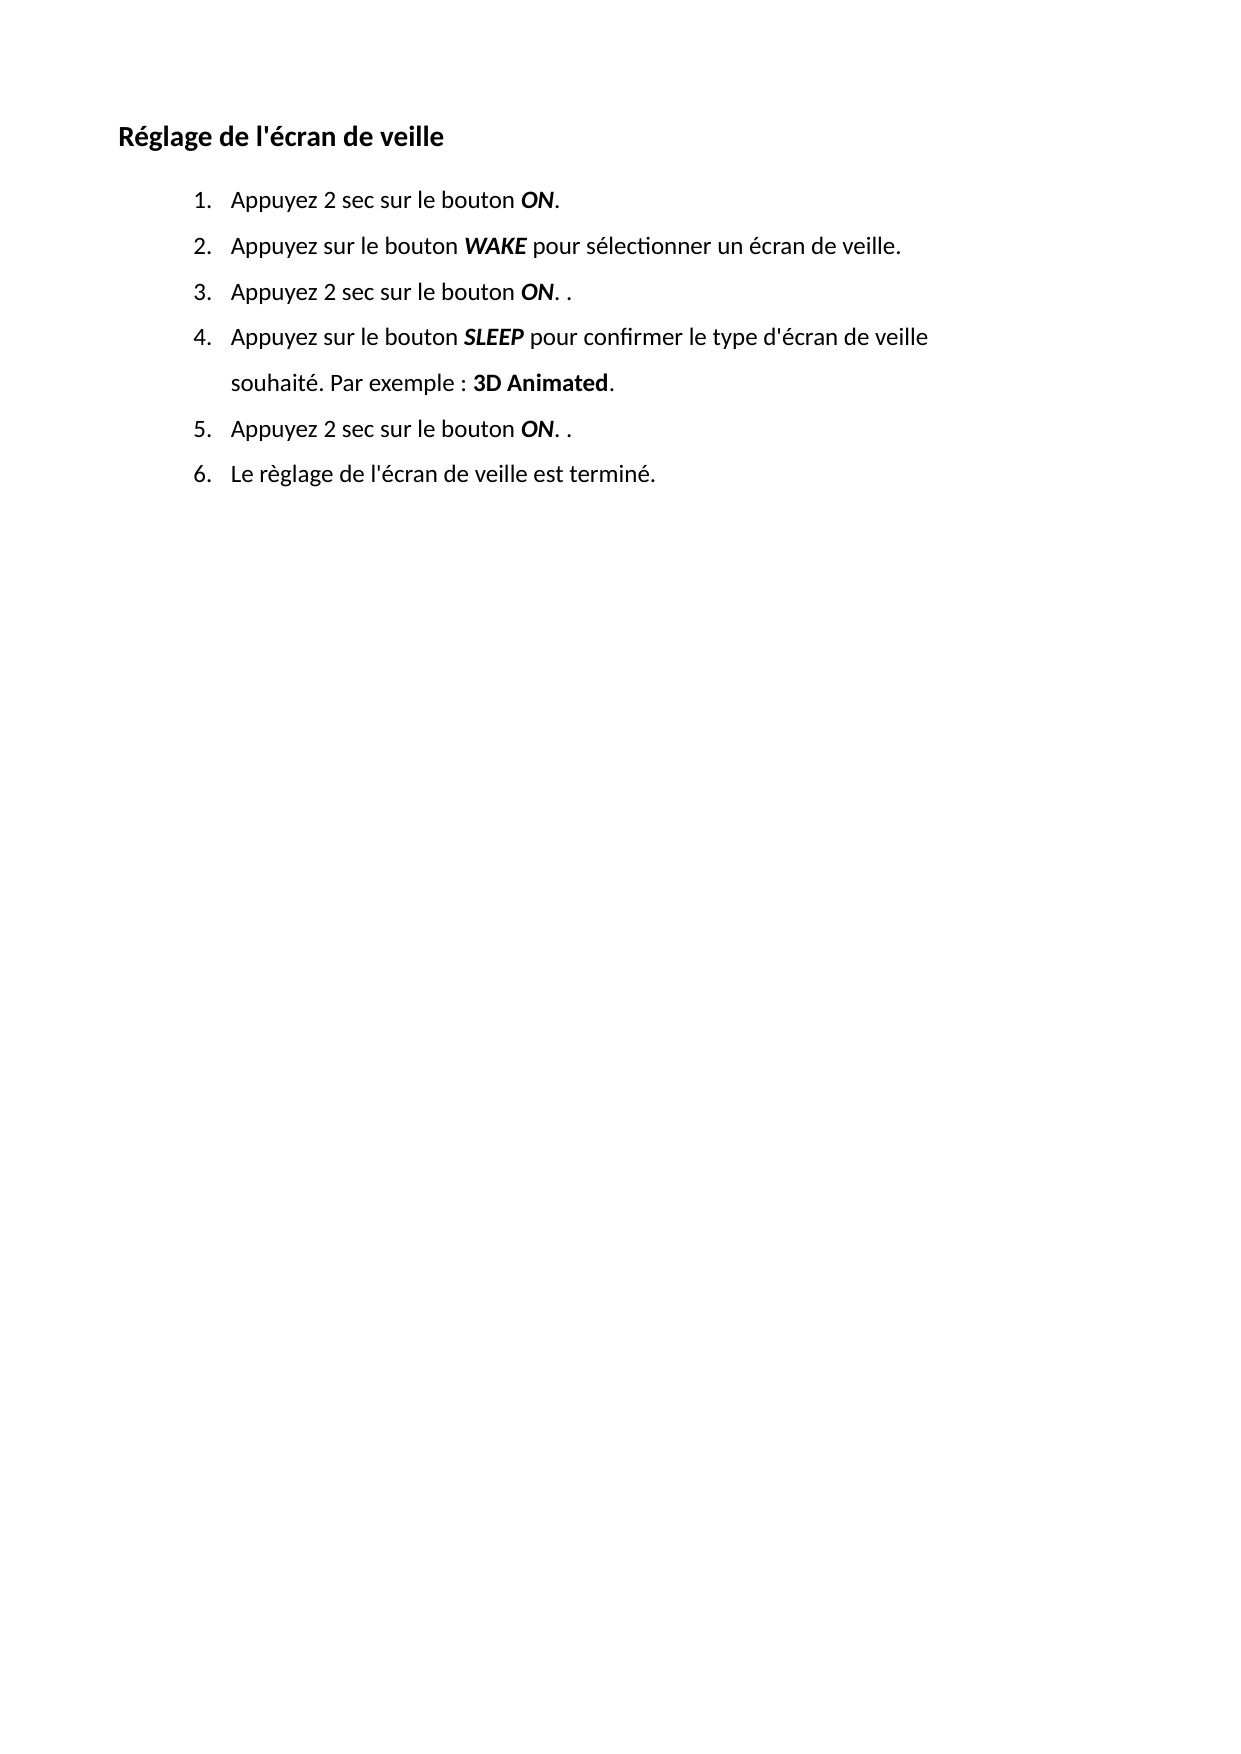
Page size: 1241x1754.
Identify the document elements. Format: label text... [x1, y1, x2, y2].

list Le règlage de l'écran de veille est terminé. [193, 459, 953, 489]
text Réglage de l'écran de veille [118, 118, 1122, 154]
list Appuyez sur le bouton SLEEP pour confirmer le type d'écran de veille souhaité. Par exemple : 3D Animated. [193, 321, 953, 398]
list Appuyez 2 sec sur le bouton ON. . [193, 276, 953, 306]
list Appuyez 2 sec sur le bouton ON. . [193, 413, 953, 443]
list Appuyez 2 sec sur le bouton ON. [193, 184, 953, 215]
list Appuyez sur le bouton WAKE pour sélectionner un écran de veille. [193, 230, 953, 261]
